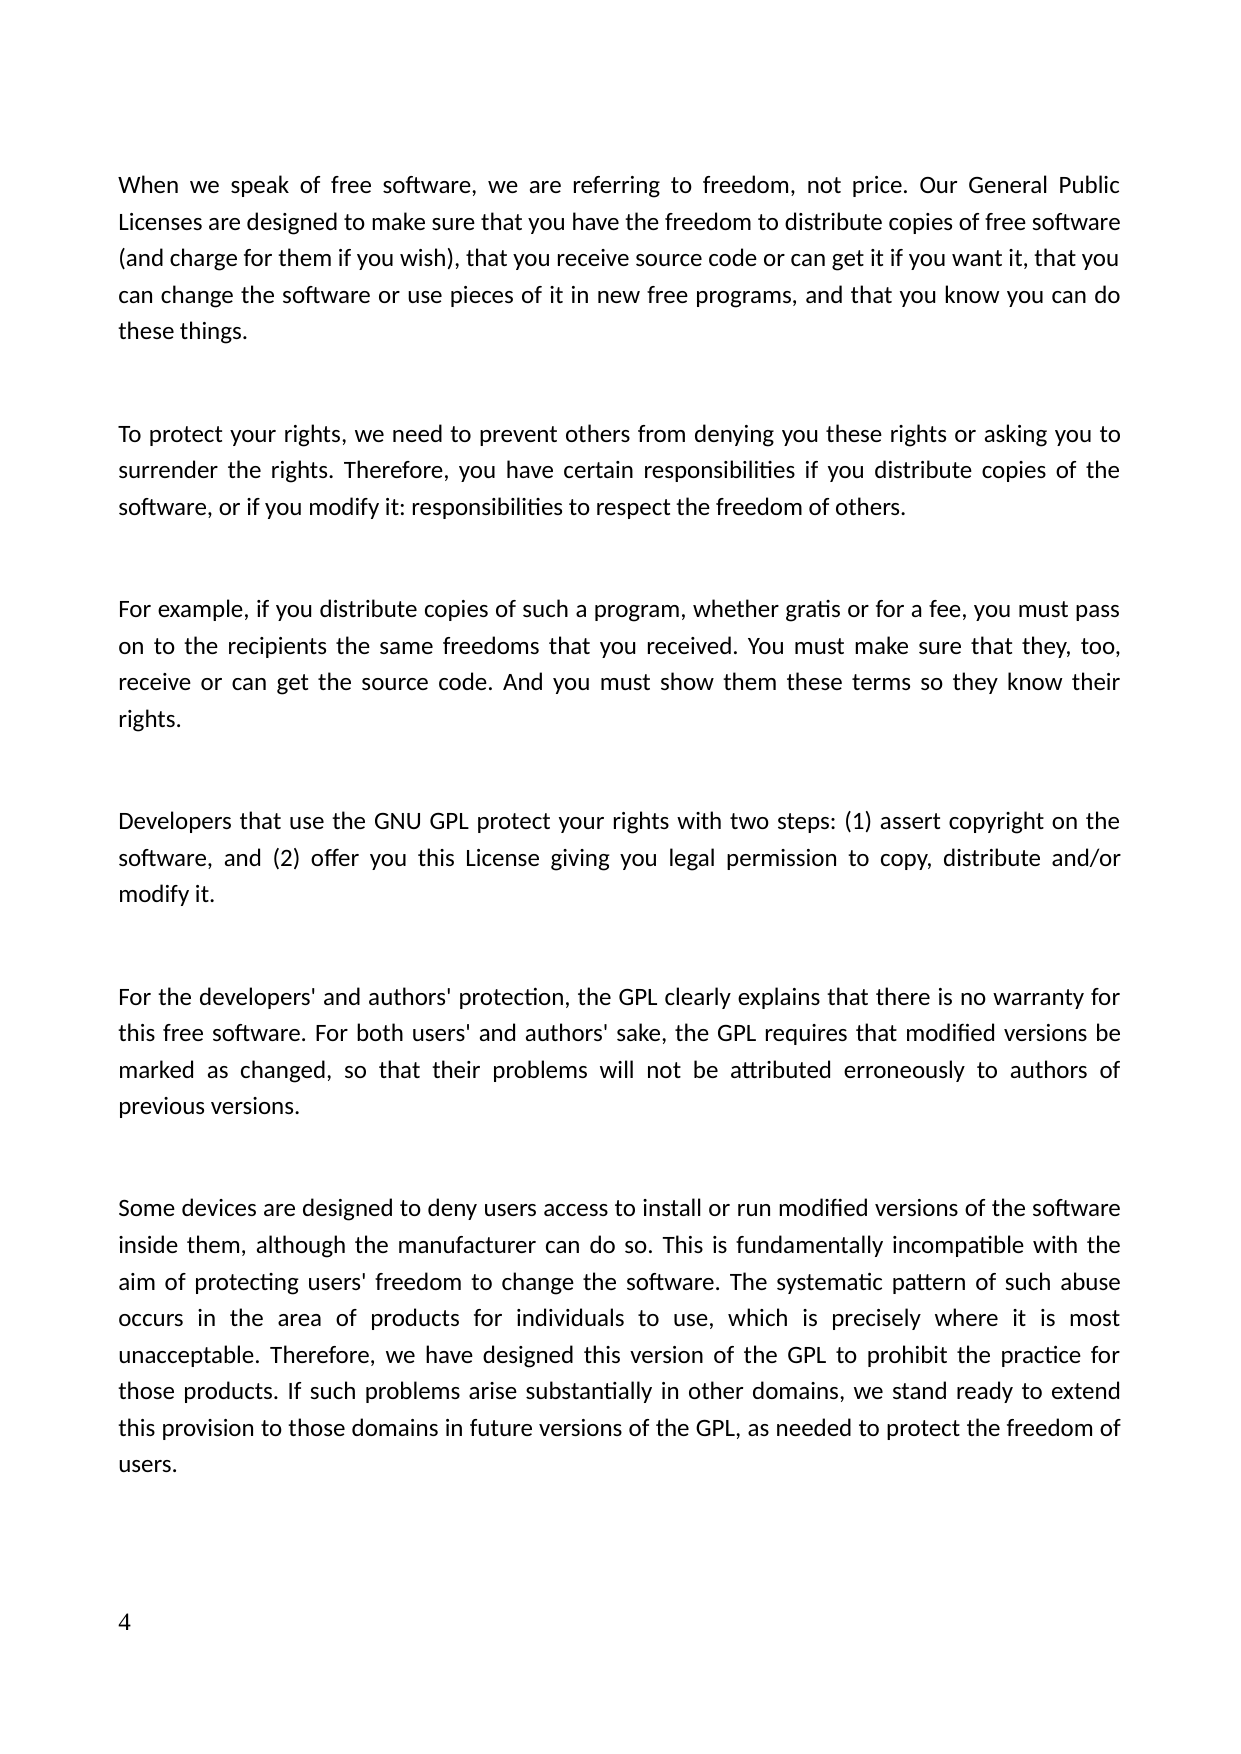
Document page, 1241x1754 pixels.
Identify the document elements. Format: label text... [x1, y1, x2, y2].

text Developers that use the GNU GPL protect your rights with two steps: (1) assert copyright on the software, and (2) offer you this License giving you legal permission to copy, distribute and/or modify it. [118, 805, 1122, 909]
text For the developers' and authors' protection, the GPL clearly explains that there is no warranty for this free software. For both users' and authors' sake, the GPL requires that modified versions be marked as changed, so that their problems will not be attributed erroneously to authors of previous versions. [118, 981, 1122, 1121]
text To protect your rights, we need to prevent others from denying you these rights or asking you to surrender the rights. Therefore, you have certain responsibilities if you distribute copies of the software, or if you modify it: responsibilities to respect the freedom of others. [118, 418, 1122, 521]
text For example, if you distribute copies of such a program, whether gratis or for a fee, you must pass on to the recipients the same freedoms that you received. You must make sure that they, too, receive or can get the source code. And you must show them these terms so they know their rights. [118, 593, 1122, 733]
text Some devices are designed to deny users access to install or run modified versions of the software inside them, although the manufacturer can do so. This is fundamentally incompatible with the aim of protecting users' freedom to change the software. The systematic pattern of such abuse occurs in the area of products for individuals to use, which is precisely where it is most unacceptable. Therefore, we have designed this version of the GPL to prohibit the practice for those products. If such problems arise substantially in other domains, we stand ready to extend this provision to those domains in future versions of the GPL, as needed to protect the freedom of users. [118, 1193, 1122, 1479]
text When we speak of free software, we are referring to freedom, not price. Our General Public Licenses are designed to make sure that you have the freedom to distribute copies of free software (and charge for them if you wish), that you receive source code or can get it if you want it, that you can change the software or use pieces of it in new free programs, and that you know you can do these things. [118, 169, 1122, 346]
